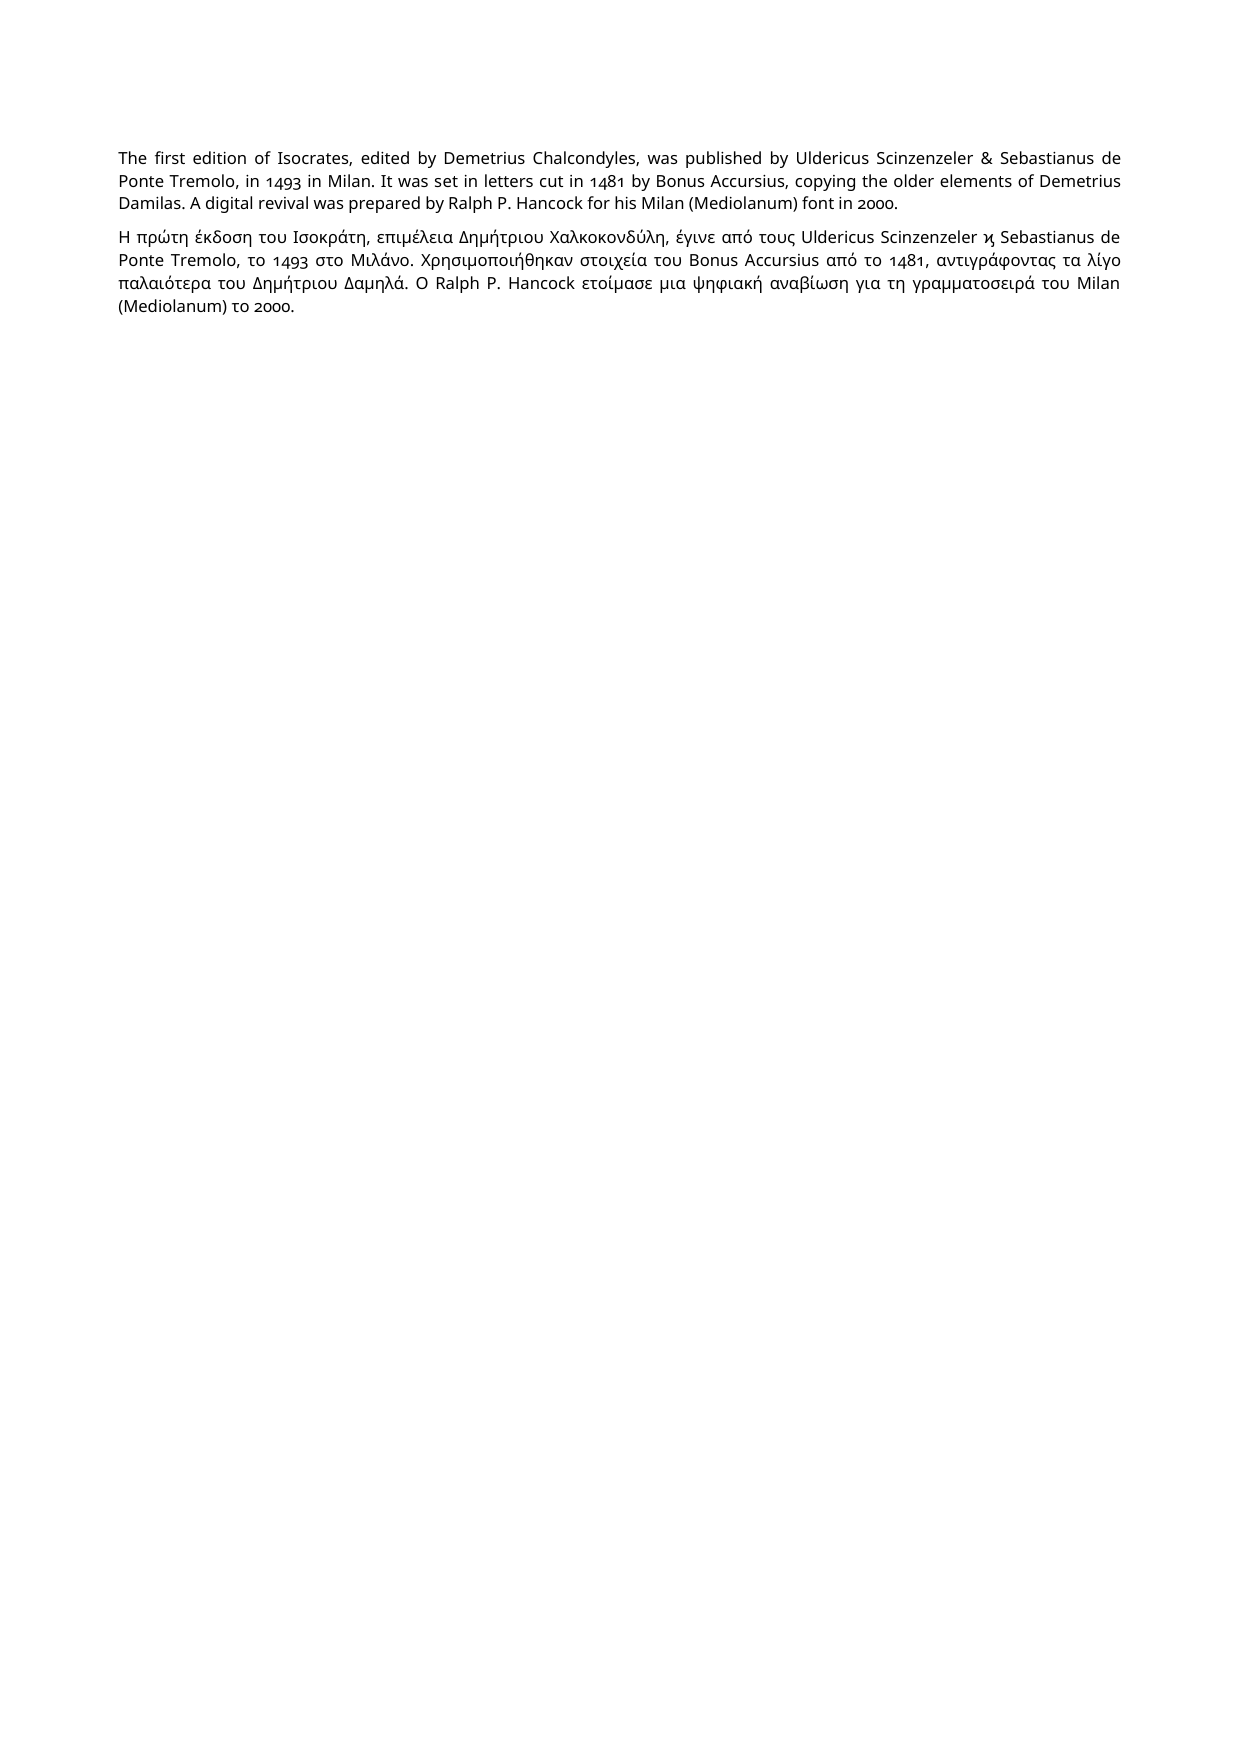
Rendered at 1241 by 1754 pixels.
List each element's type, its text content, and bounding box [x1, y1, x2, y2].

text Η πρώτη έκδοση του Ισοκράτη, επιμέλεια Δημήτριου Χαλκοκονδύλη, έγινε από τους Uldericus Scinzenzeler ϗ Sebastianus de Ponte Tremolo, το 1493 στο Μιλάνο. Χρησιμοποιήθηκαν στοιχεία του Bonus Accursius από το 1481, αντιγράφοντας τα λίγο παλαιότερα του Δημήτριου Δαμηλά. Ο Ralph P. Hancock ετοίμασε μια ψηφιακή αναβίωση για τη γραμματοσειρά του Milan (Mediolanum) το 2000. [118, 226, 1122, 317]
text The first edition of Isocrates, edited by Demetrius Chalcondyles, was published by Uldericus Scinzenzeler & Sebastianus de Ponte Tremolo, in 1493 in Milan. It was set in letters cut in 1481 by Bonus Accursius, copying the older elements of Demetrius Damilas. A digital revival was prepared by Ralph P. Hancock for his Milan (Mediolanum) font in 2000. [118, 147, 1122, 215]
